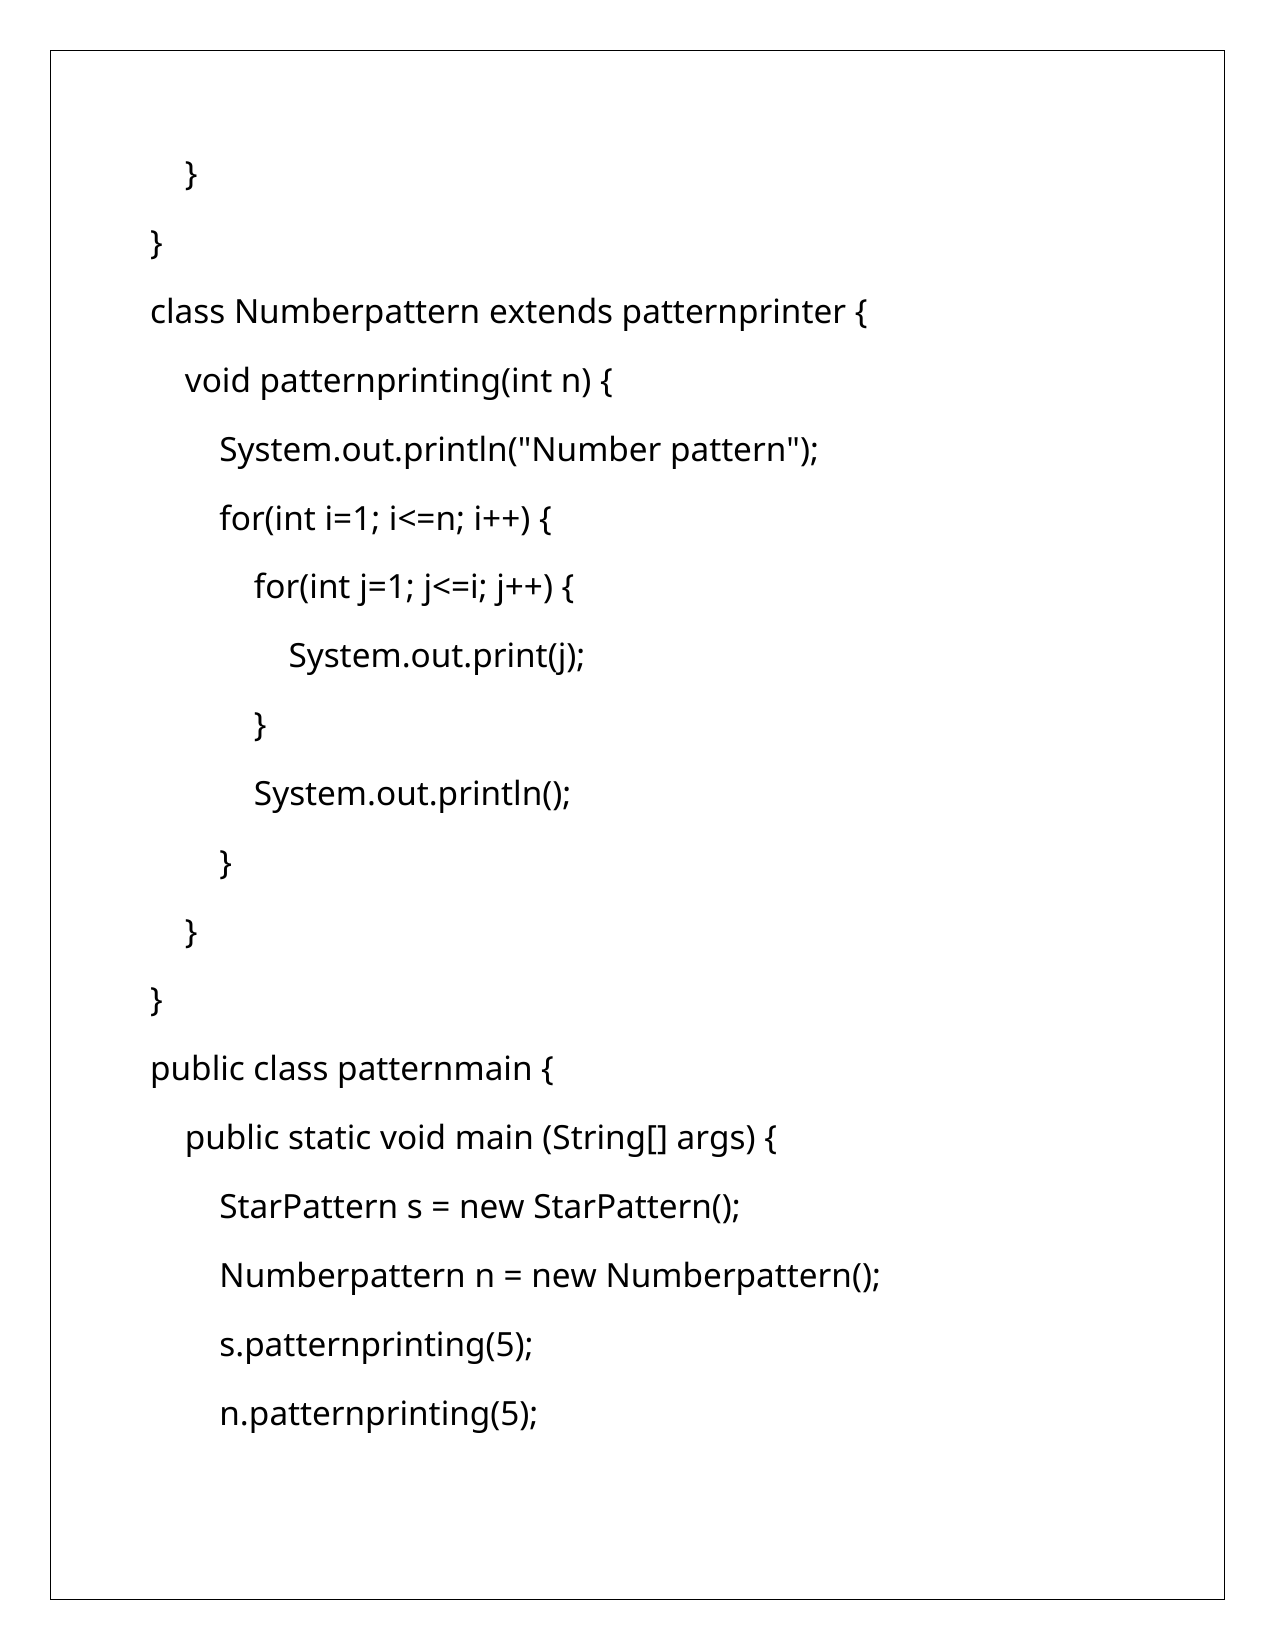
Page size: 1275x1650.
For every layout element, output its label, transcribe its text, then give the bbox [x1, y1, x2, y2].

text } [150, 701, 1125, 746]
text Numberpattern n = new Numberpattern(); [150, 1252, 1125, 1297]
text void patternprinting(int n) { [150, 357, 1125, 402]
text public static void main (String[] args) { [150, 1114, 1125, 1159]
text n.patternprinting(5); [150, 1389, 1125, 1435]
text public class patternmain { [150, 1045, 1125, 1091]
text System.out.println("Number pattern"); [150, 425, 1125, 471]
text } [150, 150, 1125, 195]
text s.patternprinting(5); [150, 1321, 1125, 1366]
text StarPattern s = new StarPattern(); [150, 1183, 1125, 1228]
text } [150, 976, 1125, 1022]
text for(int i=1; i<=n; i++) { [150, 494, 1125, 540]
text } [150, 838, 1125, 884]
text System.out.print(j); [150, 632, 1125, 677]
text class Numberpattern extends patternprinter { [150, 288, 1125, 333]
text } [150, 907, 1125, 953]
text } [150, 219, 1125, 264]
text for(int j=1; j<=i; j++) { [150, 563, 1125, 608]
text System.out.println(); [150, 770, 1125, 815]
